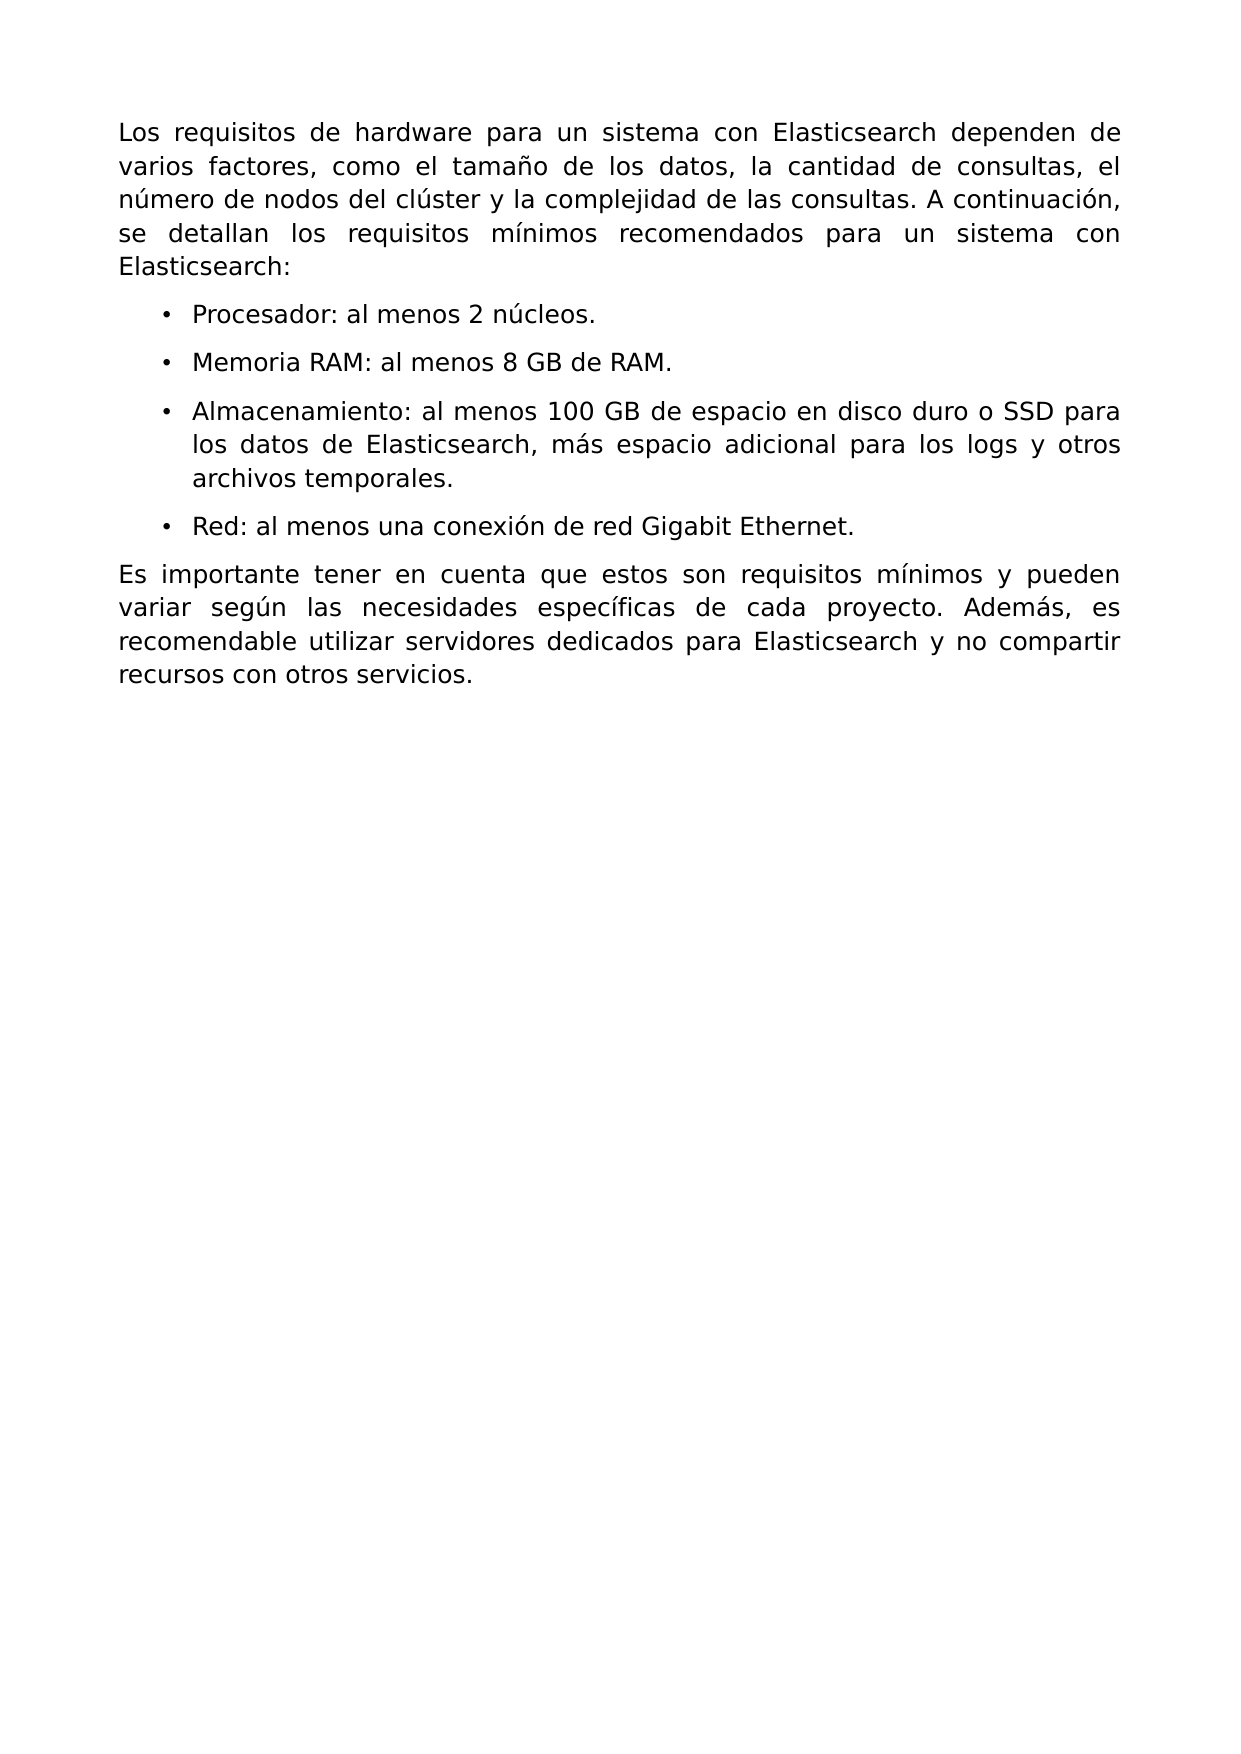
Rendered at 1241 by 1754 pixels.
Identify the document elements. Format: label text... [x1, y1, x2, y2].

text Los requisitos de hardware para un sistema con Elasticsearch dependen de varios factores, como el tamaño de los datos, la cantidad de consultas, el número de nodos del clúster y la complejidad de las consultas. A continuación, se detallan los requisitos mínimos recomendados para un sistema con Elasticsearch: [118, 118, 1122, 281]
list Procesador: al menos 2 núcleos. [162, 300, 1122, 329]
list Almacenamiento: al menos 100 GB de espacio en disco duro o SSD para los datos de Elasticsearch, más espacio adicional para los logs y otros archivos temporales. [162, 397, 1122, 493]
list Red: al menos una conexión de red Gigabit Ethernet. [162, 512, 1122, 541]
text Es importante tener en cuenta que estos son requisitos mínimos y pueden variar según las necesidades específicas de cada proyecto. Además, es recomendable utilizar servidores dedicados para Elasticsearch y no compartir recursos con otros servicios. [118, 560, 1122, 690]
list Memoria RAM: al menos 8 GB de RAM. [162, 348, 1122, 378]
